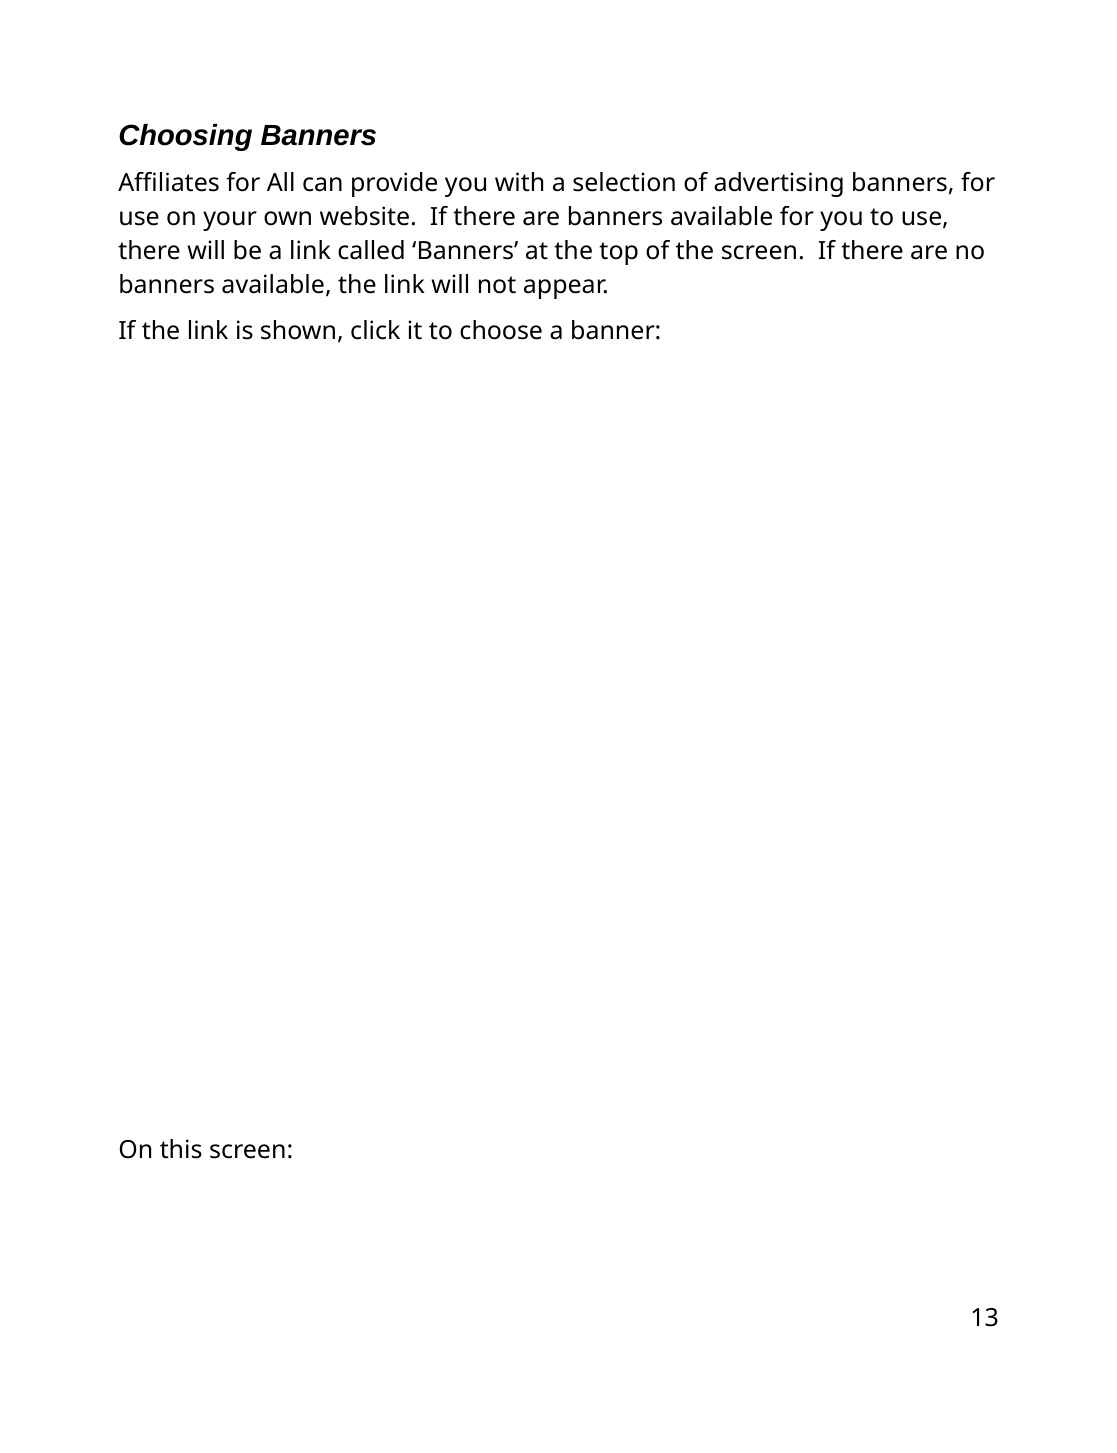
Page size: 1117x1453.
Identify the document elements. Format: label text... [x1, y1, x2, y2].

text If the link is shown, click it to choose a banner: [118, 313, 999, 347]
subtitle Choosing Banners [118, 118, 999, 152]
text On this screen: [118, 1132, 999, 1166]
text Affiliates for All can provide you with a selection of advertising banners, for use on your own website. If there are banners available for you to use, there will be a link called ‘Banners’ at the top of the screen. If there are no banners available, the link will not appear. [118, 164, 999, 300]
